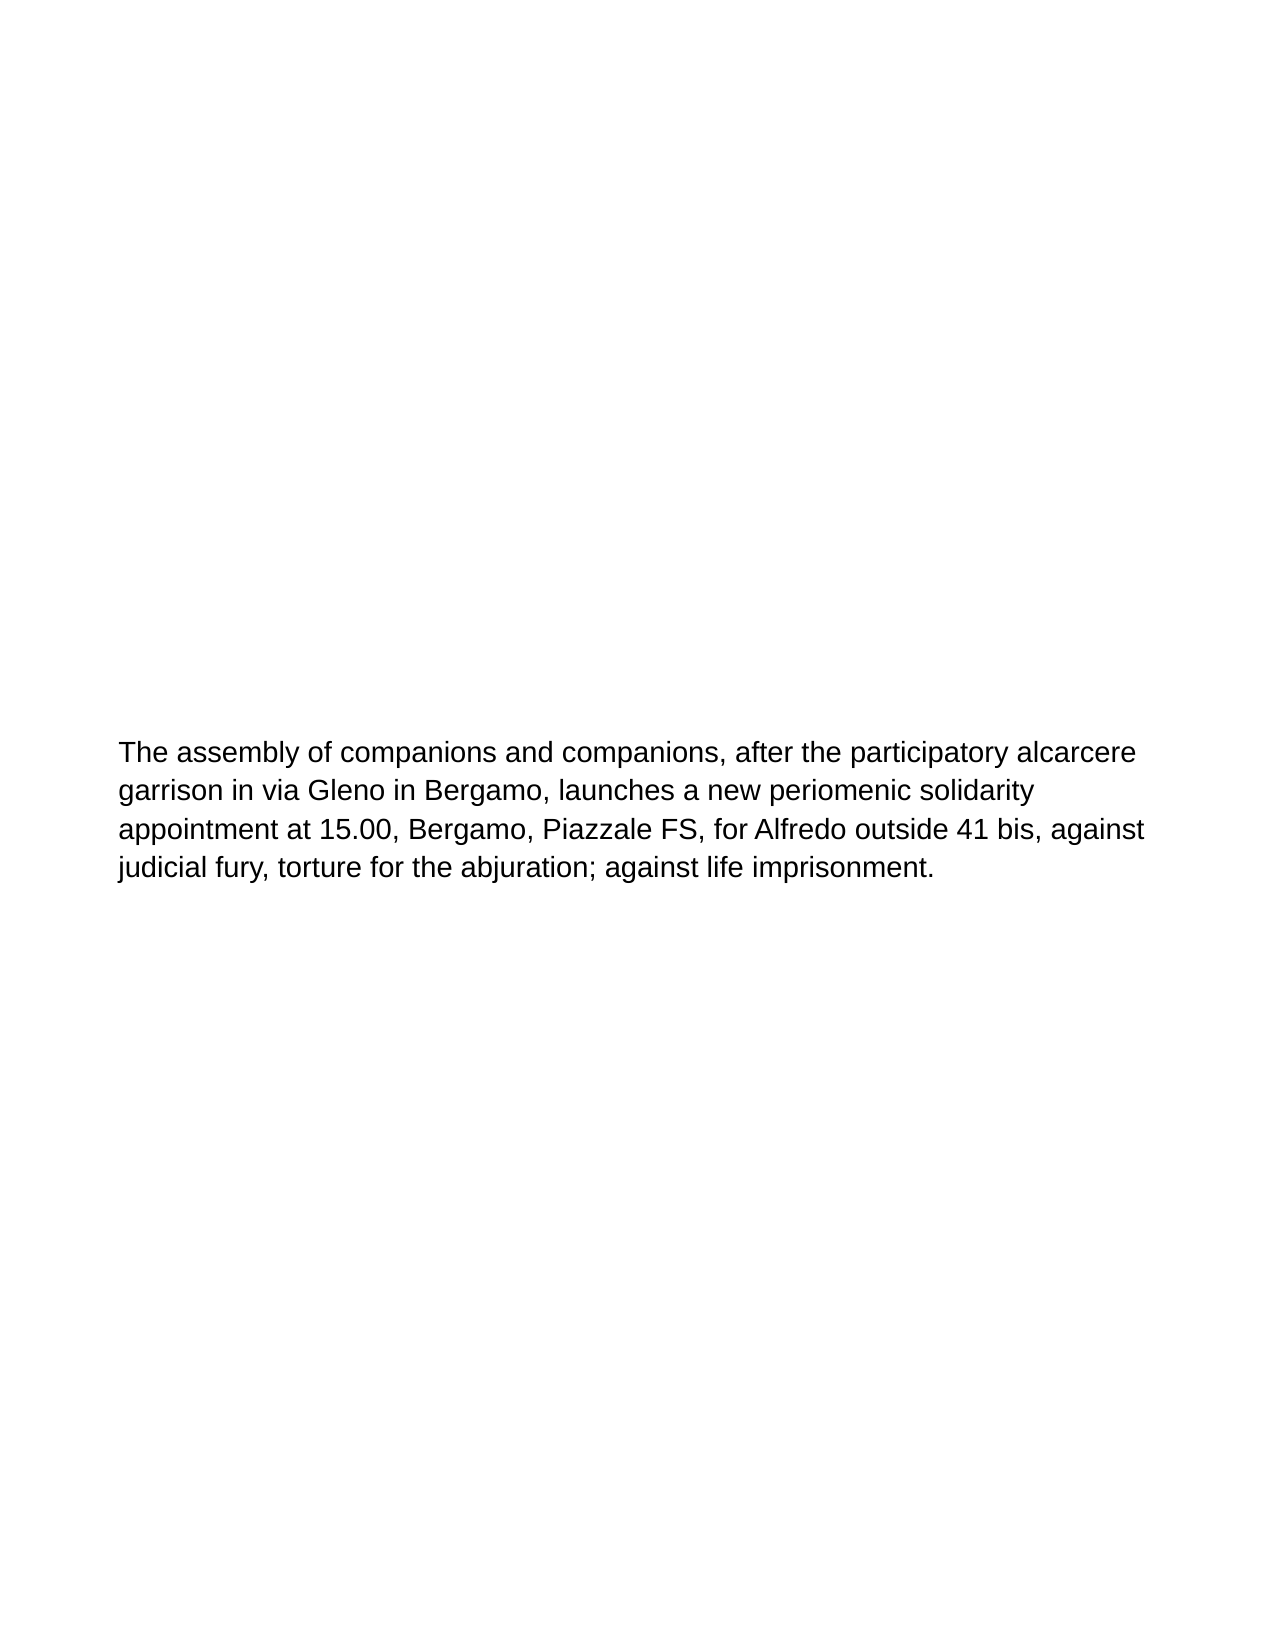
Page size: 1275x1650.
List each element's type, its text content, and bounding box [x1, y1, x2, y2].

text The assembly of companions and companions, after the participatory alcarcere garrison in via Gleno in Bergamo, launches a new periomenic solidarity appointment at 15.00, Bergamo, Piazzale FS, for Alfredo outside 41 bis, against judicial fury, torture for the abjuration; against life imprisonment. [118, 118, 1157, 884]
